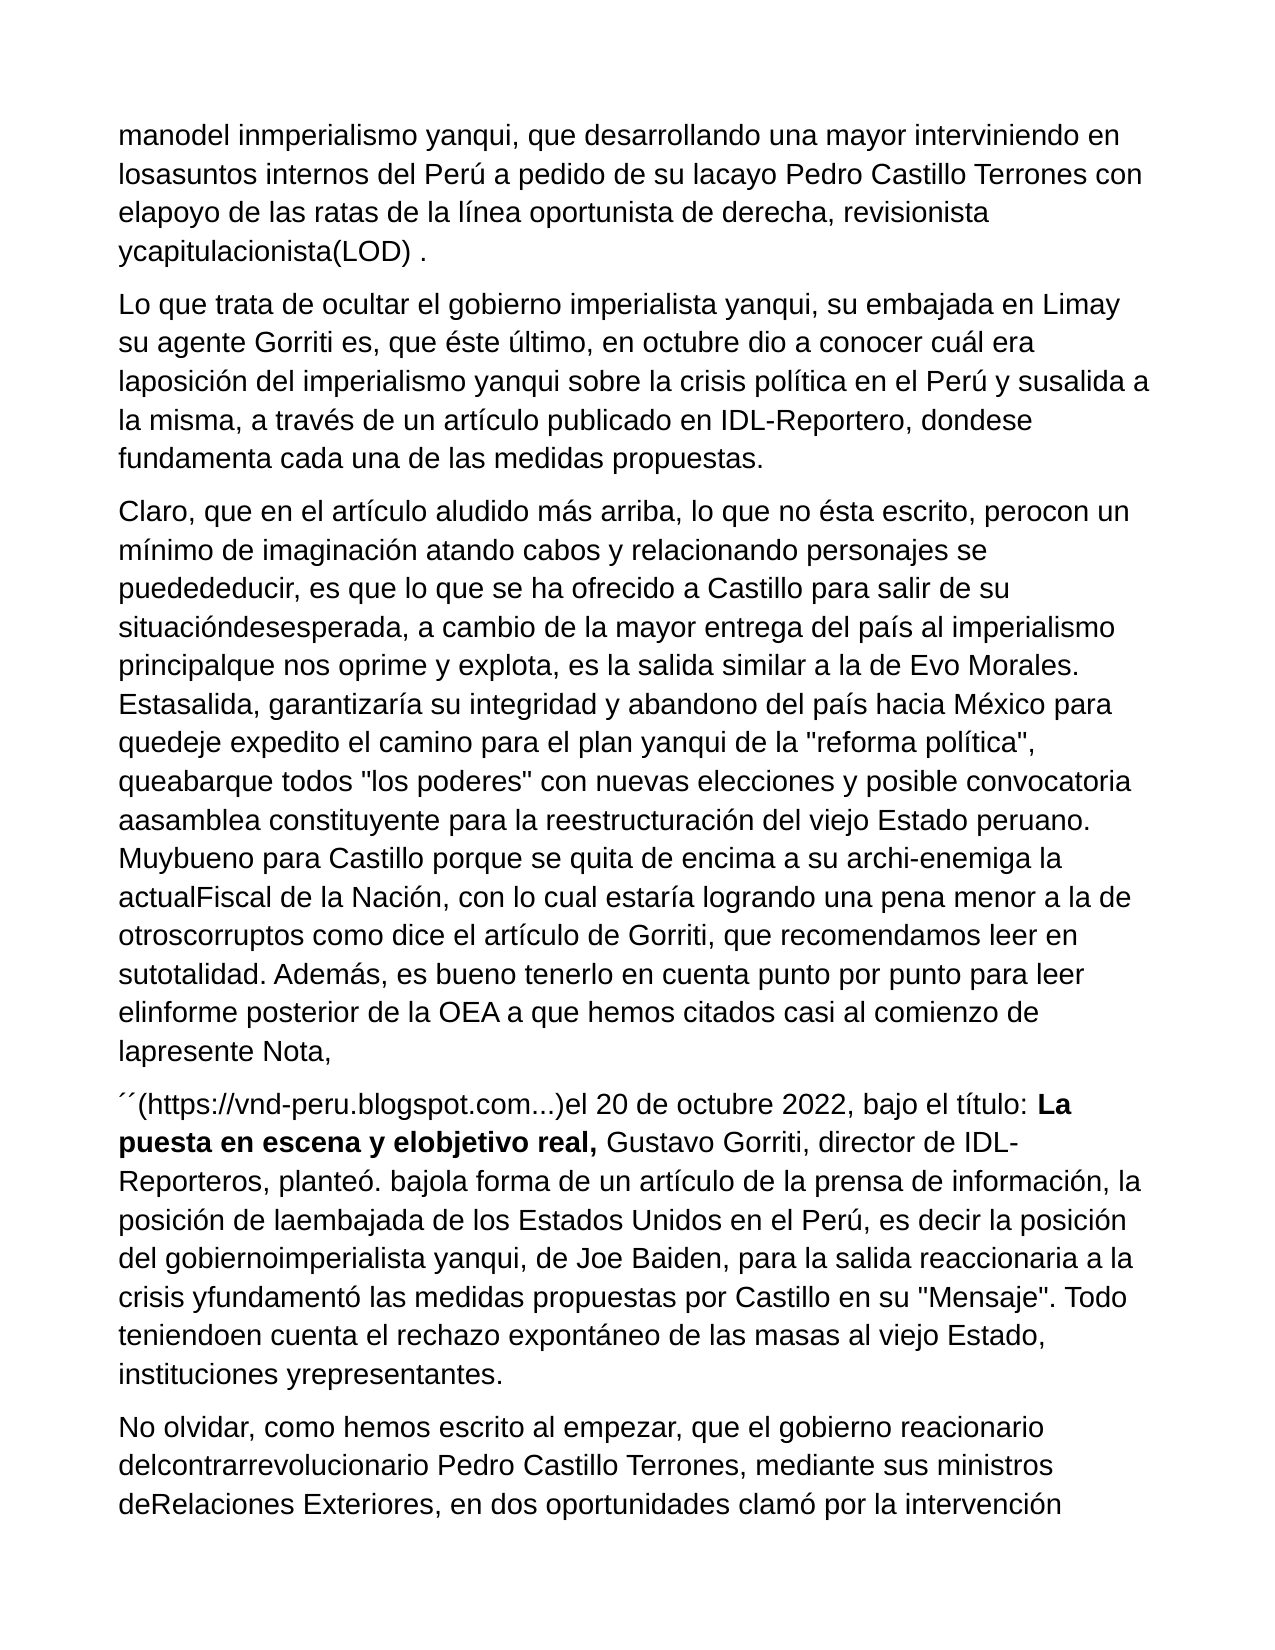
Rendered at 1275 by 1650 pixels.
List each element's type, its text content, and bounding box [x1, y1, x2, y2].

text manodel inmperialismo yanqui, que desarrollando una mayor interviniendo en losasuntos internos del Perú a pedido de su lacayo Pedro Castillo Terrones con elapoyo de las ratas de la línea oportunista de derecha, revisionista ycapitulacionista(LOD) . [118, 118, 1157, 267]
text Lo que trata de ocultar el gobierno imperialista yanqui, su embajada en Limay su agente Gorriti es, que éste último, en octubre dio a conocer cuál era laposición del imperialismo yanqui sobre la crisis política en el Perú y susalida a la misma, a través de un artículo publicado en IDL-Reportero, dondese fundamenta cada una de las medidas propuestas. [118, 287, 1157, 474]
text Claro, que en el artículo aludido más arriba, lo que no ésta escrito, perocon un mínimo de imaginación atando cabos y relacionando personajes se puedededucir, es que lo que se ha ofrecido a Castillo para salir de su situacióndesesperada, a cambio de la mayor entrega del país al imperialismo principalque nos oprime y explota, es la salida similar a la de Evo Morales. Estasalida, garantizaría su integridad y abandono del país hacia México para quedeje expedito el camino para el plan yanqui de la "reforma política", queabarque todos "los poderes" con nuevas elecciones y posible convocatoria aasamblea constituyente para la reestructuración del viejo Estado peruano. Muybueno para Castillo porque se quita de encima a su archi-enemiga la actualFiscal de la Nación, con lo cual estaría logrando una pena menor a la de otroscorruptos como dice el artículo de Gorriti, que recomendamos leer en sutotalidad. Además, es bueno tenerlo en cuenta punto por punto para leer elinforme posterior de la OEA a que hemos citados casi al comienzo de lapresente Nota, [118, 494, 1157, 1067]
text No olvidar, como hemos escrito al empezar, que el gobierno reacionario delcontrarrevolucionario Pedro Castillo Terrones, mediante sus ministros deRelaciones Exteriores, en dos oportunidades clamó por la intervención [118, 1410, 1157, 1520]
text ´´(https://vnd-peru.blogspot.com...)el 20 de octubre 2022, bajo el título: La puesta en escena y elobjetivo real, Gustavo Gorriti, director de IDL-Reporteros, planteó. bajola forma de un artículo de la prensa de información, la posición de laembajada de los Estados Unidos en el Perú, es decir la posición del gobiernoimperialista yanqui, de Joe Baiden, para la salida reaccionaria a la crisis yfundamentó las medidas propuestas por Castillo en su "Mensaje". Todo teniendoen cuenta el rechazo expontáneo de las masas al viejo Estado, instituciones yrepresentantes. [118, 1087, 1157, 1390]
